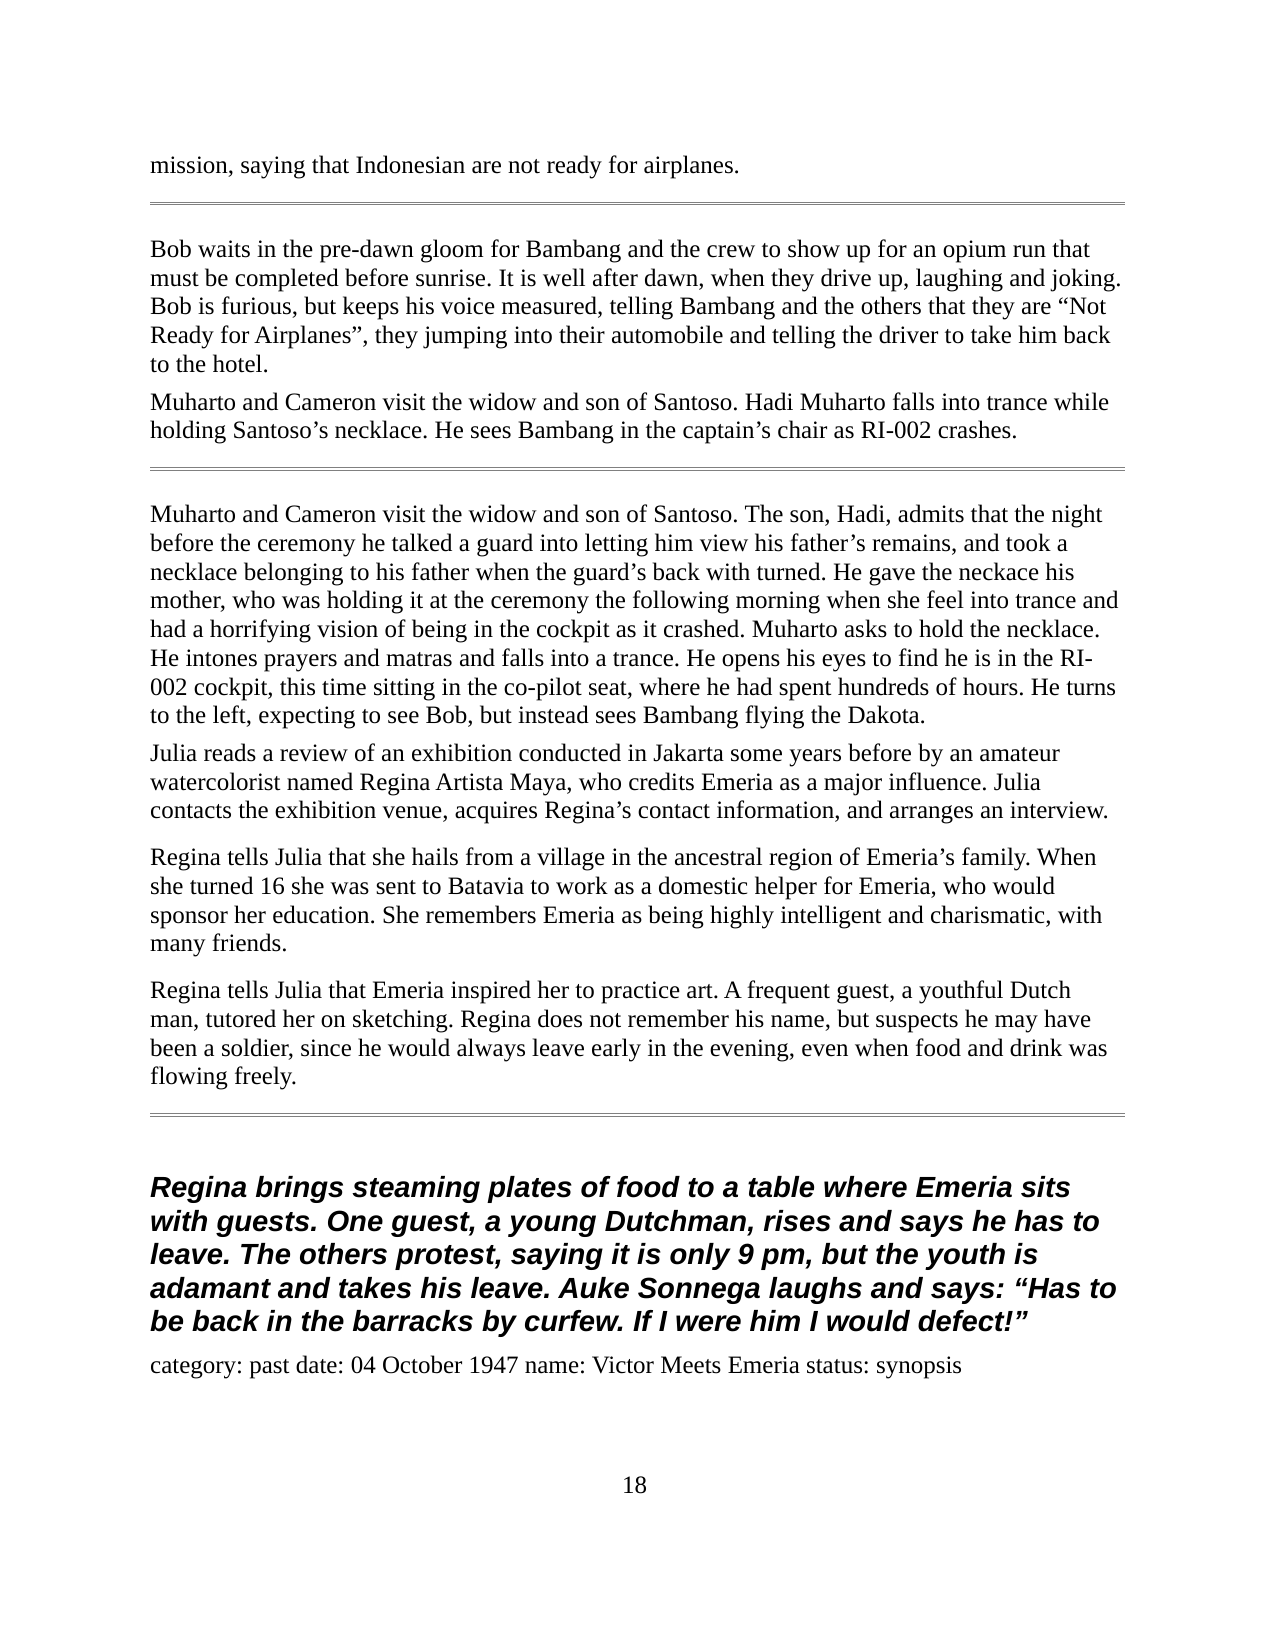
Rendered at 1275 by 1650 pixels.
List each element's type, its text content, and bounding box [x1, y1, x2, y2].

text Regina tells Julia that she hails from a village in the ancestral region of Emeria’s family. When she turned 16 she was sent to Batavia to work as a domestic helper for Emeria, who would sponsor her education. She remembers Emeria as being highly intelligent and charismatic, with many friends. [150, 842, 1125, 957]
text Julia reads a review of an exhibition conducted in Jakarta some years before by an amateur watercolorist named Regina Artista Maya, who credits Emeria as a major influence. Julia contacts the exhibition venue, acquires Regina’s contact information, and arranges an interview. [150, 738, 1125, 824]
text mission, saying that Indonesian are not ready for airplanes. [150, 150, 1125, 179]
text Muharto and Cameron visit the widow and son of Santoso. The son, Hadi, admits that the night before the ceremony he talked a guard into letting him view his father’s remains, and took a necklace belonging to his father when the guard’s back with turned. He gave the neckace his mother, who was holding it at the ceremony the following morning when she feel into trance and had a horrifying vision of being in the cockpit as it crashed. Muharto asks to hold the necklace. He intones prayers and matras and falls into a trance. He opens his eyes to find he is in the RI-002 cockpit, this time sitting in the co-pilot seat, where he had spent hundreds of hours. He turns to the left, expecting to see Bob, but instead sees Bambang flying the Dakota. [150, 499, 1125, 729]
text Bob waits in the pre-dawn gloom for Bambang and the crew to show up for an opium run that must be completed before sunrise. It is well after dawn, when they drive up, laughing and joking. Bob is furious, but keeps his voice measured, telling Bambang and the others that they are “Not Ready for Airplanes”, they jumping into their automobile and telling the driver to take him back to the hotel. [150, 234, 1125, 378]
text Regina tells Julia that Emeria inspired her to practice art. A frequent guest, a youthful Dutch man, tutored her on sketching. Regina does not remember his name, but suspects he may have been a soldier, since he would always leave early in the evening, even when food and drink was flowing freely. [150, 975, 1125, 1090]
subtitle Regina brings steaming plates of food to a table where Emeria sits with guests. One guest, a young Dutchman, rises and says he has to leave. The others protest, saying it is only 9 pm, but the youth is adamant and takes his leave. Auke Sonnega laughs and says: “Has to be back in the barracks by curfew. If I were him I would defect!” [150, 1170, 1125, 1338]
text Muharto and Cameron visit the widow and son of Santoso. Hadi Muharto falls into trance while holding Santoso’s necklace. He sees Bambang in the captain’s chair as RI-002 crashes. [150, 387, 1125, 444]
text category: past date: 04 October 1947 name: Victor Meets Emeria status: synopsis [150, 1351, 1125, 1379]
